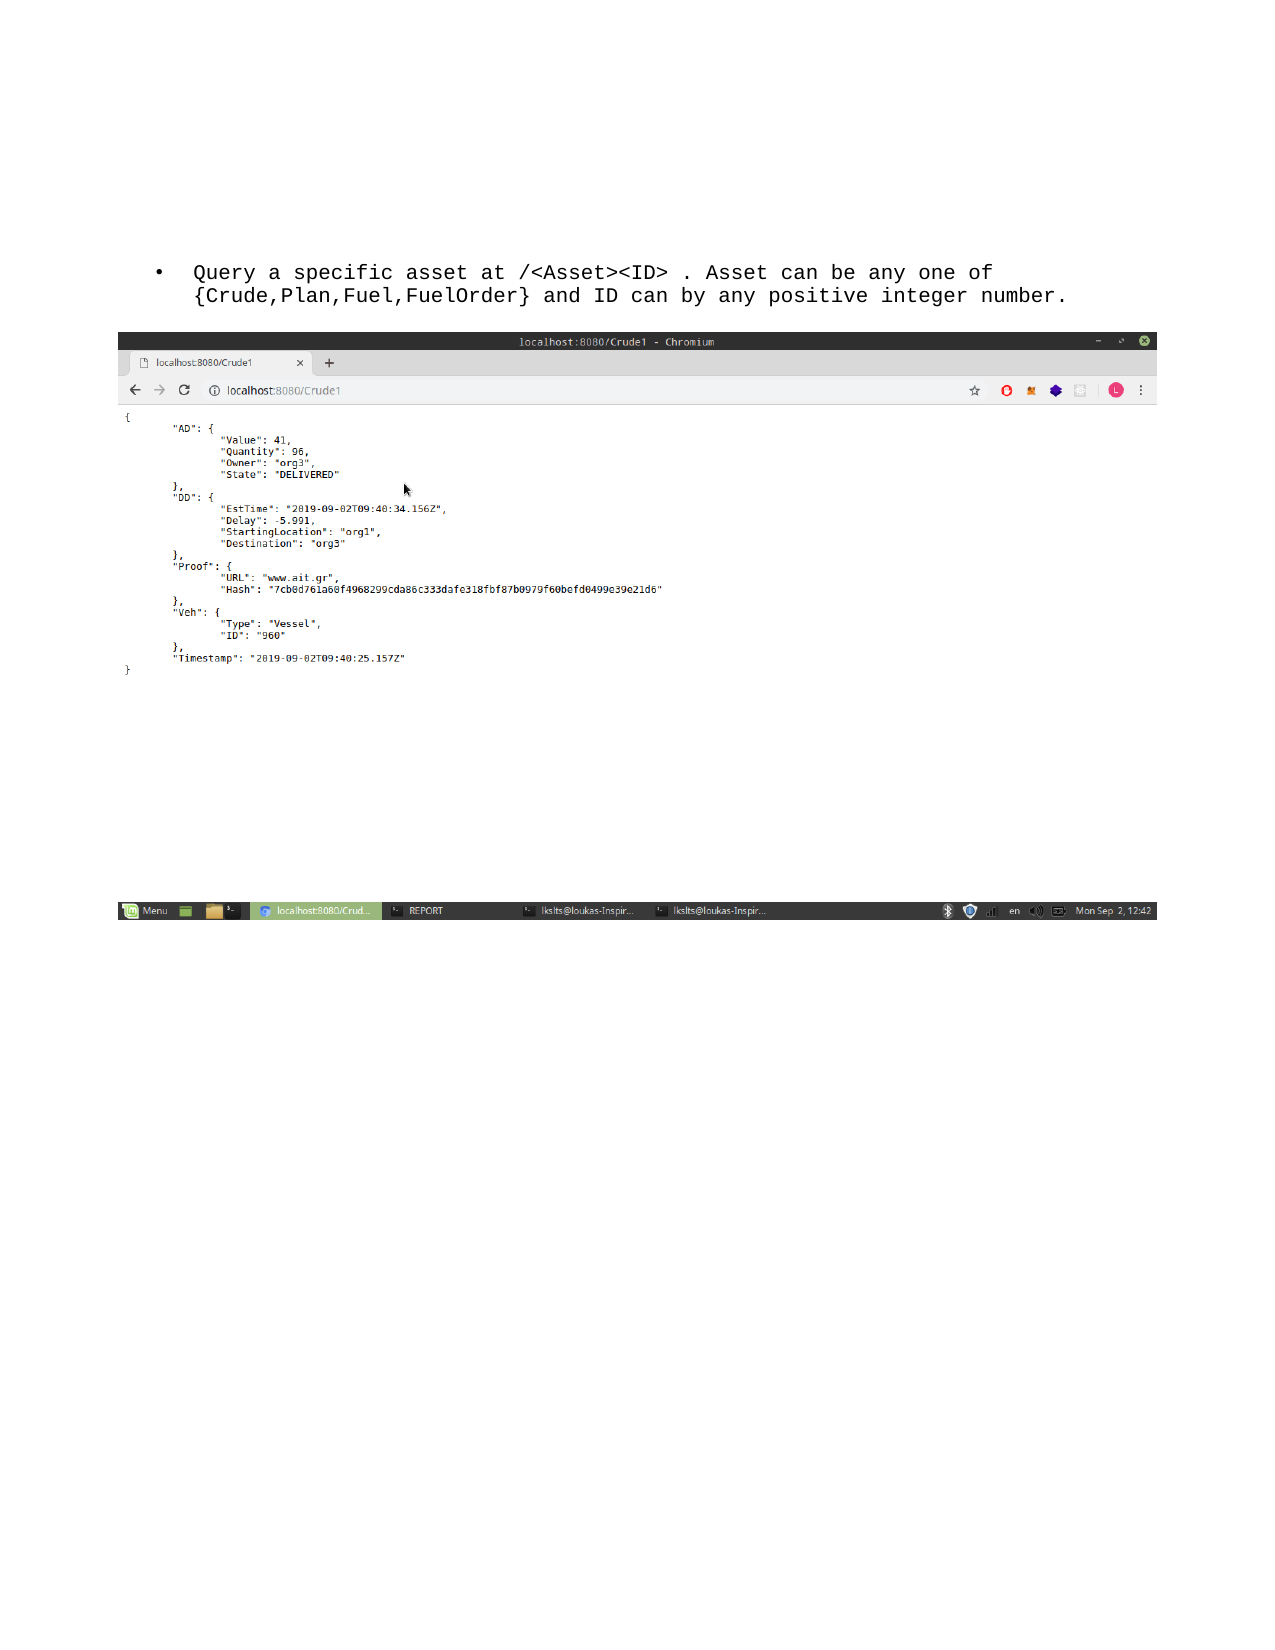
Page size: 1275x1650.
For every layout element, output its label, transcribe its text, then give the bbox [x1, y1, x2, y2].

picture [118, 332, 1157, 920]
list Query a specific asset at /<Asset><ID> . Asset can be any one of {Crude,Plan,Fuel,FuelOrder} and ID can by any positive integer number. [156, 262, 1157, 309]
